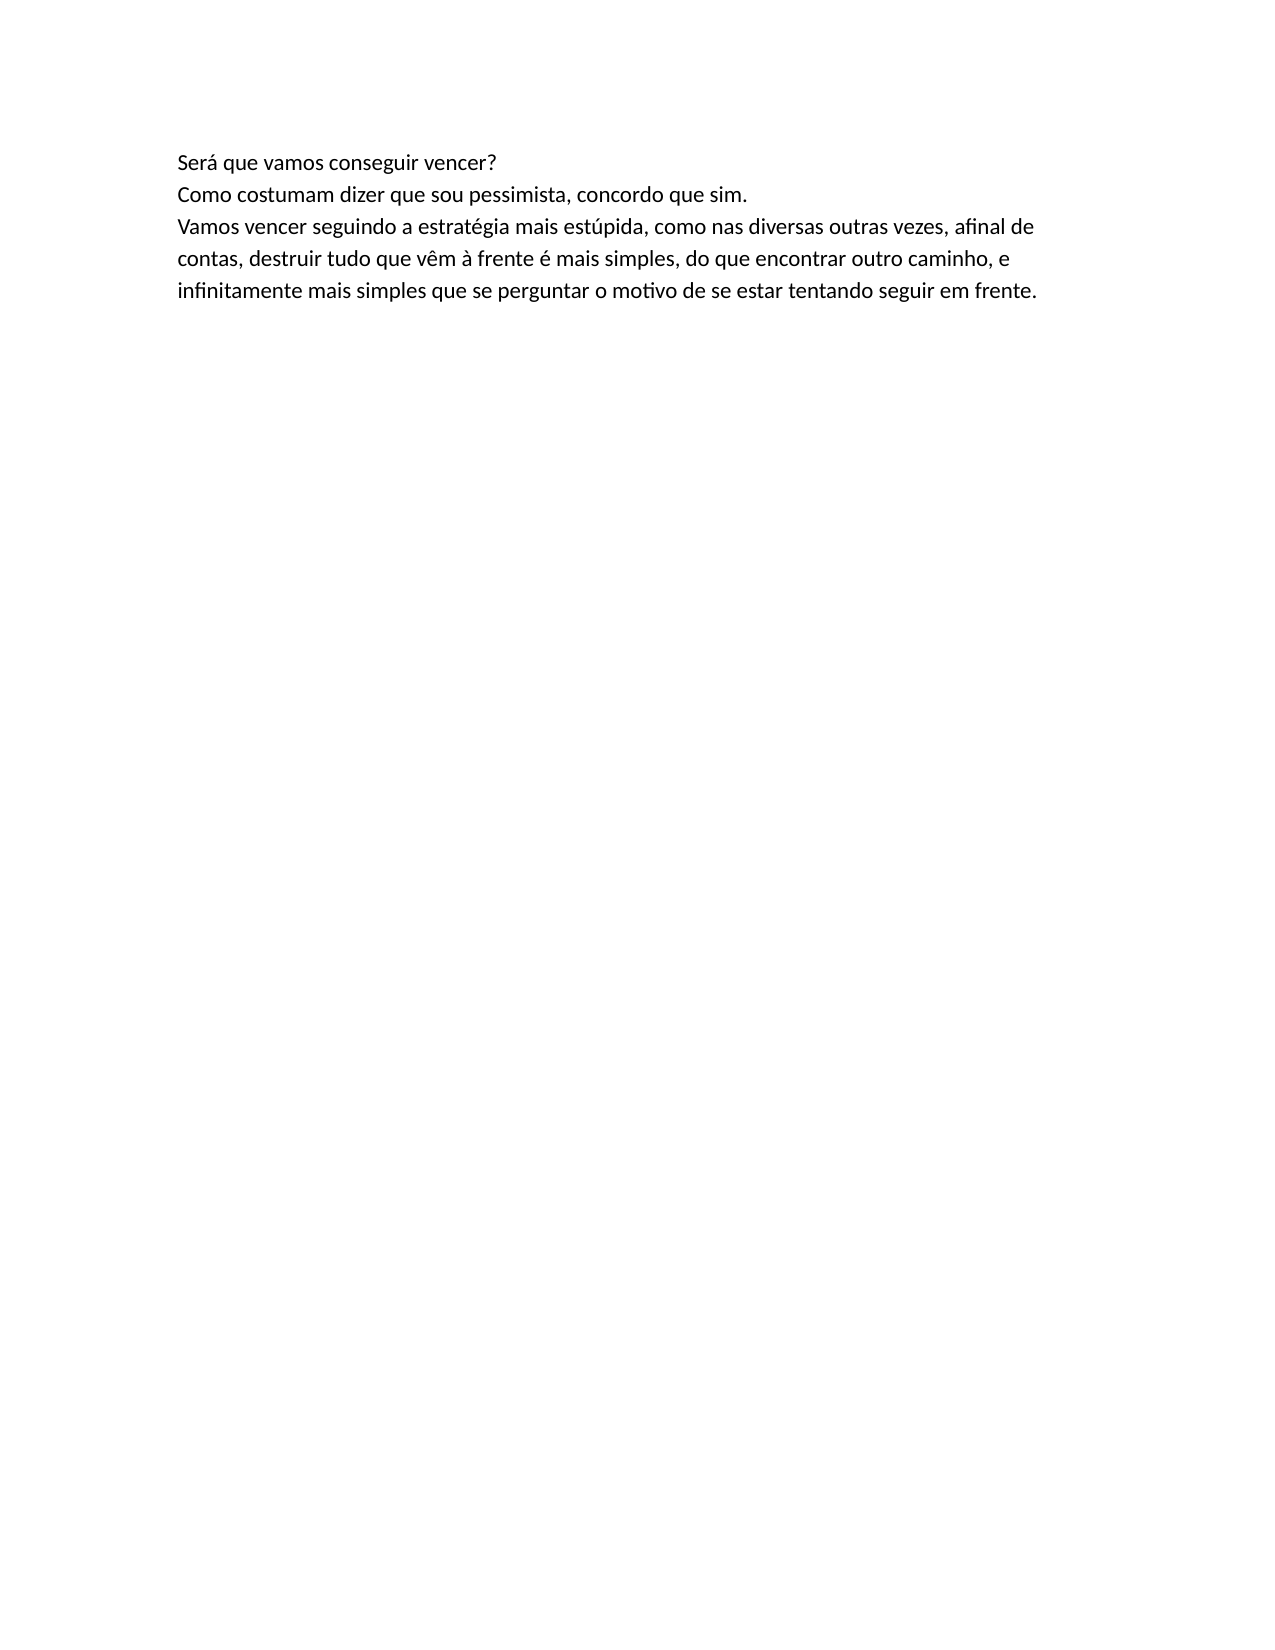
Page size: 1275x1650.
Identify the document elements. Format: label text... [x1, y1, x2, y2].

text Será que vamos conseguir vencer? Como costumam dizer que sou pessimista, concordo que sim. Vamos vencer seguindo a estratégia mais estúpida, como nas diversas outras vezes, afinal de contas, destruir tudo que vêm à frente é mais simples, do que encontrar outro caminho, e infinitamente mais simples que se perguntar o motivo de se estar tentando seguir em frente. [177, 148, 1098, 304]
